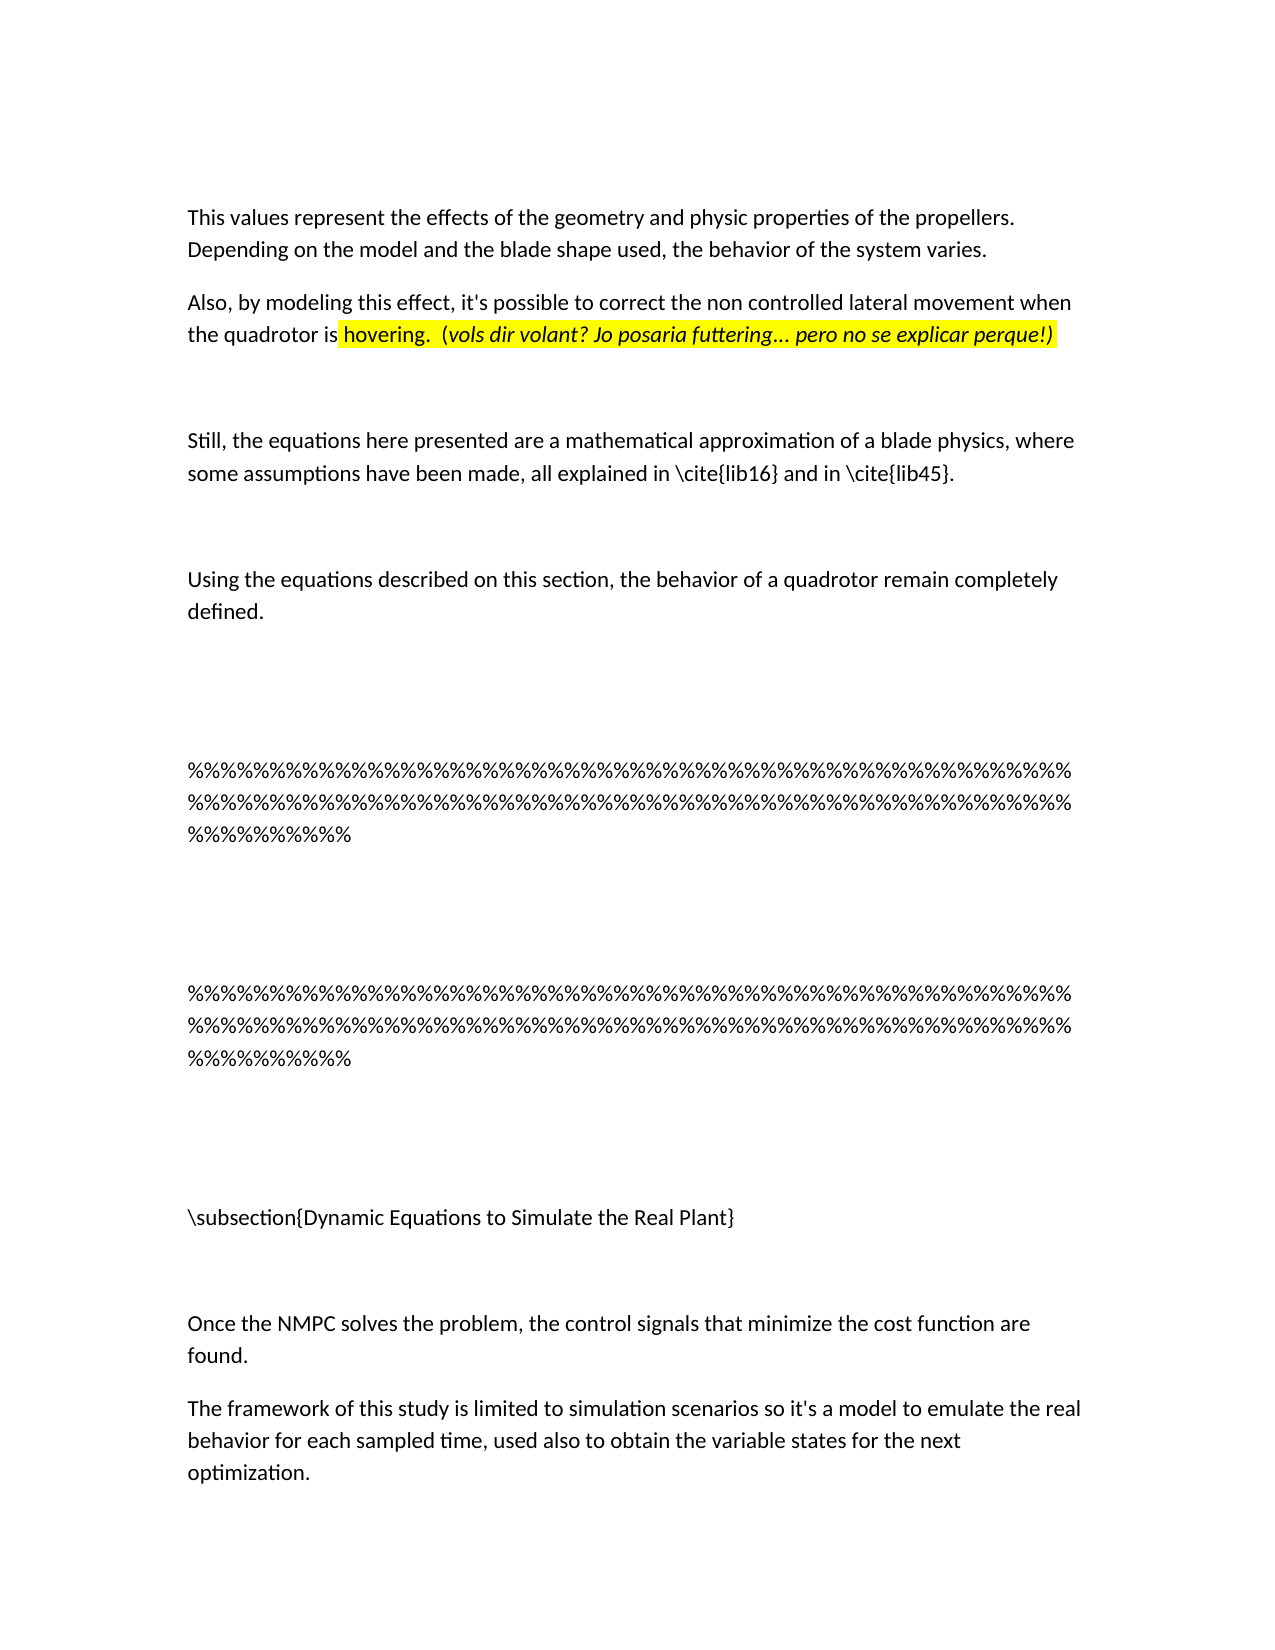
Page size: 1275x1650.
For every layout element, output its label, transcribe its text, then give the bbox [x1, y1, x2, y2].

text This values represent the effects of the geometry and physic properties of the propellers. Depending on the model and the blade shape used, the behavior of the system varies. [187, 203, 1087, 263]
text \subsection{Dynamic Equations to Simulate the Real Plant} [187, 1203, 1087, 1231]
text Still, the equations here presented are a mathematical approximation of a blade physics, where some assumptions have been made, all explained in \cite{lib16} and in \cite{lib45}. [187, 426, 1087, 487]
text The framework of this study is limited to simulation scenarios so it's a model to emulate the real behavior for each sampled time, used also to obtain the variable states for the next optimization. [187, 1394, 1087, 1486]
text Once the NMPC solves the problem, the control signals that minimize the cost function are found. [187, 1309, 1087, 1369]
text %%%%%%%%%%%%%%%%%%%%%%%%%%%%%%%%%%%%%%%%%%%%%%%%%%%%%%%%%%%%%%%%%%%%%%%%%%%%%%%%%%%%%%%%%%%%%%%%%%%%%%%%%%%%%%%%%%%%%% [187, 756, 1087, 848]
text Using the equations described on this section, the behavior of a quadrotor remain completely defined. [187, 565, 1087, 625]
text Also, by modeling this effect, it's possible to correct the non controlled lateral movement when the quadrotor is hovering. (vols dir volant? Jo posaria futtering... pero no se explicar perque!) [187, 288, 1087, 348]
text %%%%%%%%%%%%%%%%%%%%%%%%%%%%%%%%%%%%%%%%%%%%%%%%%%%%%%%%%%%%%%%%%%%%%%%%%%%%%%%%%%%%%%%%%%%%%%%%%%%%%%%%%%%%%%%%%%%%%% [187, 979, 1087, 1072]
